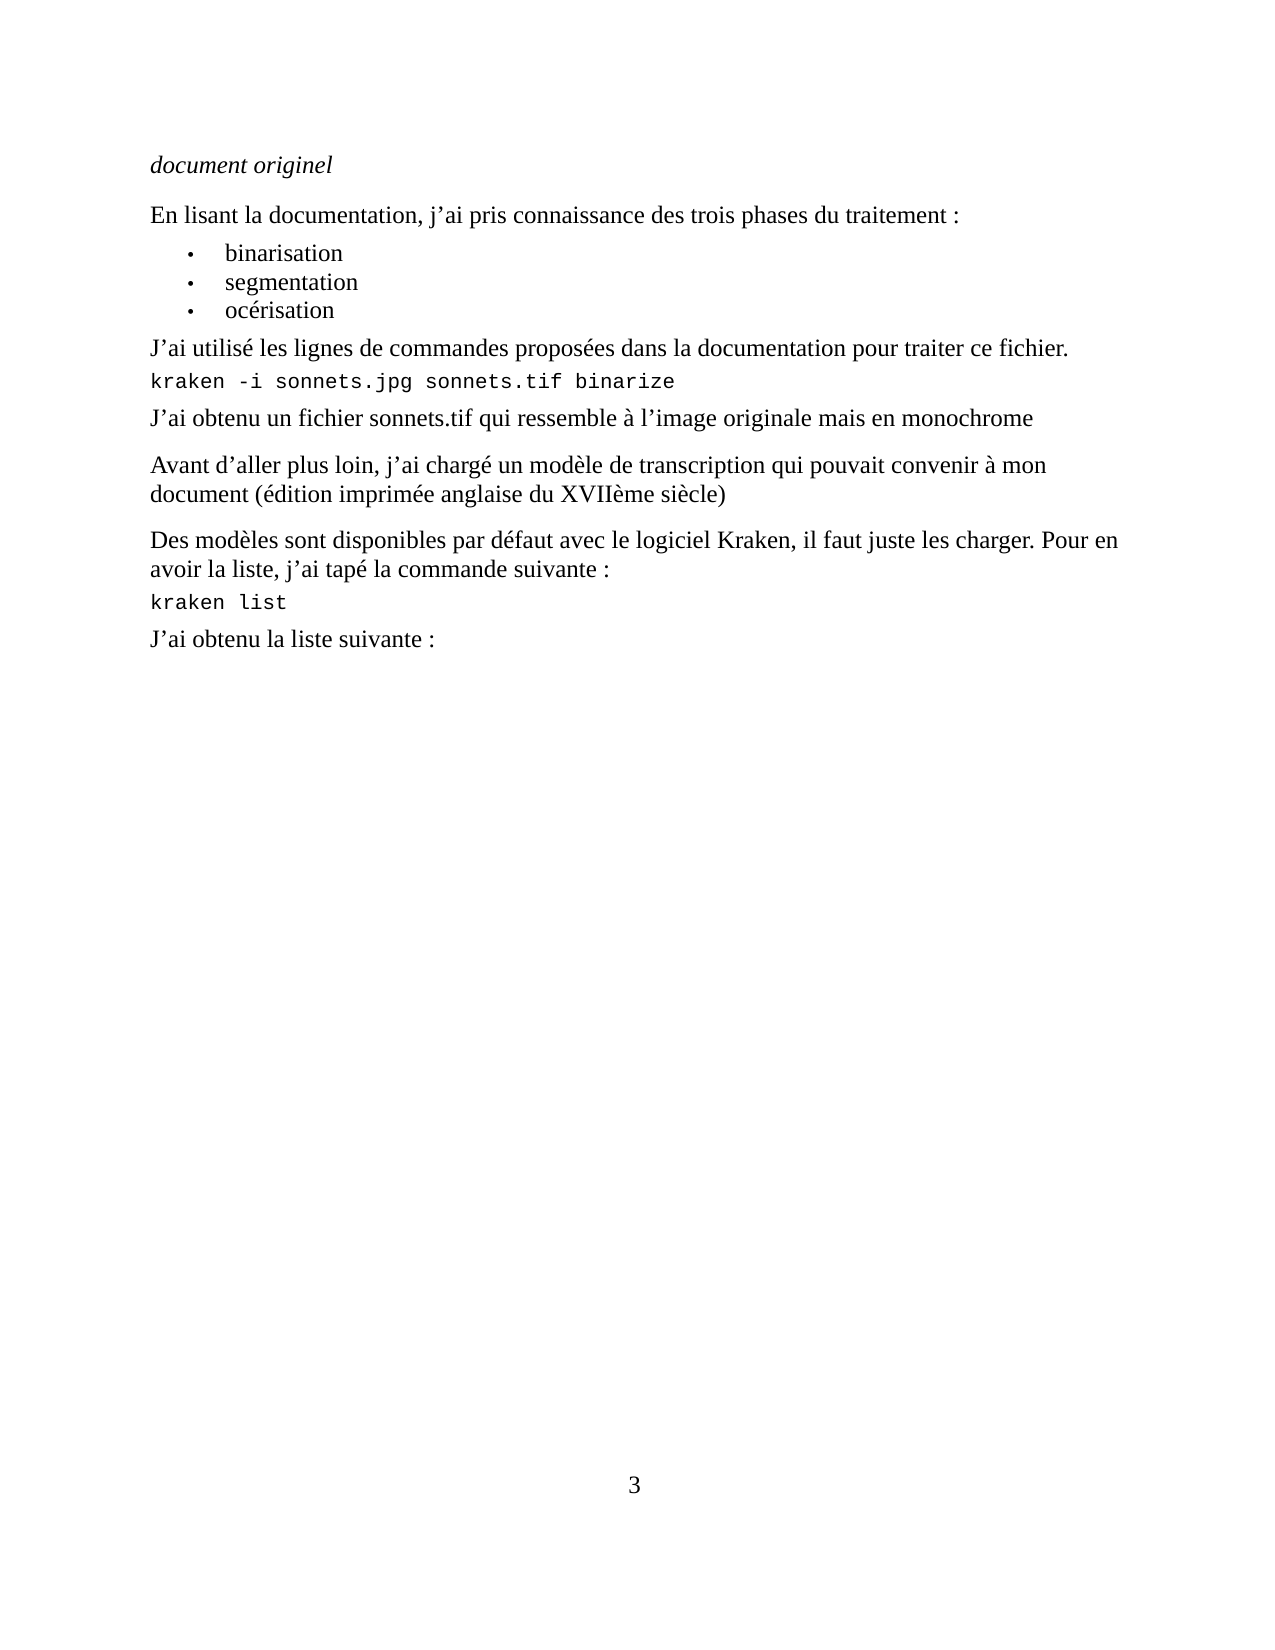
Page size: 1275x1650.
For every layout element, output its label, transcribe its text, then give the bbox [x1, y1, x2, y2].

text J’ai obtenu la liste suivante : [150, 624, 1125, 653]
list segmentation [187, 267, 1125, 295]
list océrisation [187, 295, 1125, 324]
text J’ai obtenu un fichier sonnets.tif qui ressemble à l’image originale mais en monochrome [150, 403, 1125, 432]
text Des modèles sont disponibles par défaut avec le logiciel Kraken, il faut juste les charger. Pour en avoir la liste, j’ai tapé la commande suivante : [150, 526, 1125, 583]
text kraken -i sonnets.jpg sonnets.tif binarize [150, 371, 1125, 394]
text Avant d’aller plus loin, j’ai chargé un modèle de transcription qui pouvait convenir à mon document (édition imprimée anglaise du XVIIème siècle) [150, 450, 1125, 508]
text En lisant la documentation, j’ai pris connaissance des trois phases du traitement : [150, 200, 1125, 229]
text document originel [150, 150, 1125, 179]
text kraken list [150, 592, 1125, 616]
list binarisation [187, 238, 1125, 267]
text J’ai utilisé les lignes de commandes proposées dans la documentation pour traiter ce fichier. [150, 333, 1125, 362]
